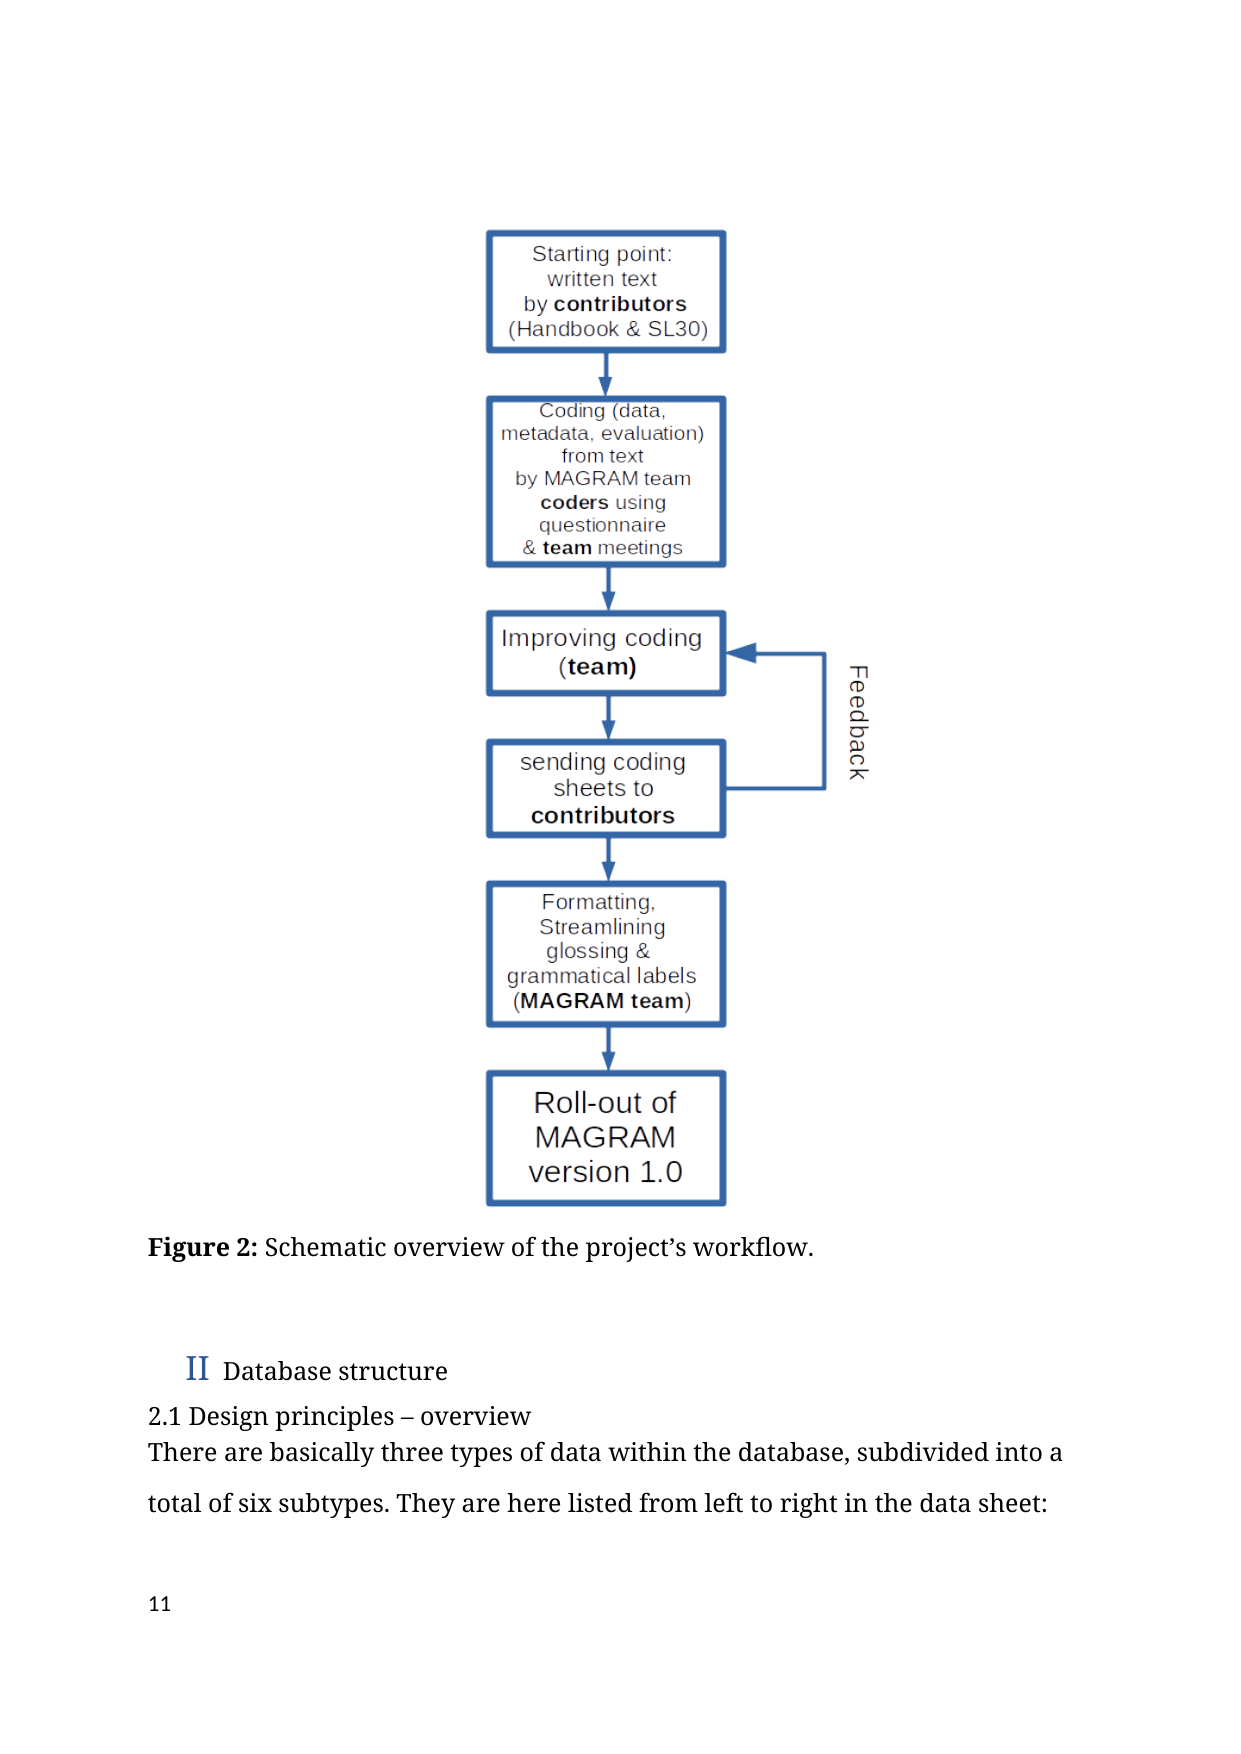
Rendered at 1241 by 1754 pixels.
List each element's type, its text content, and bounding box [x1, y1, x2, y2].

text There are basically three types of data within the database, subdivided into a total of six subtypes. They are here listed from left to right in the data sheet: [148, 1435, 1093, 1520]
text Figure 2: Schematic overview of the project’s workflow. [148, 1228, 1093, 1264]
subtitle Database structure [185, 1345, 1093, 1390]
picture [147, 147, 1093, 1228]
subtitle 2.1 Design principles – overview [148, 1398, 1093, 1432]
